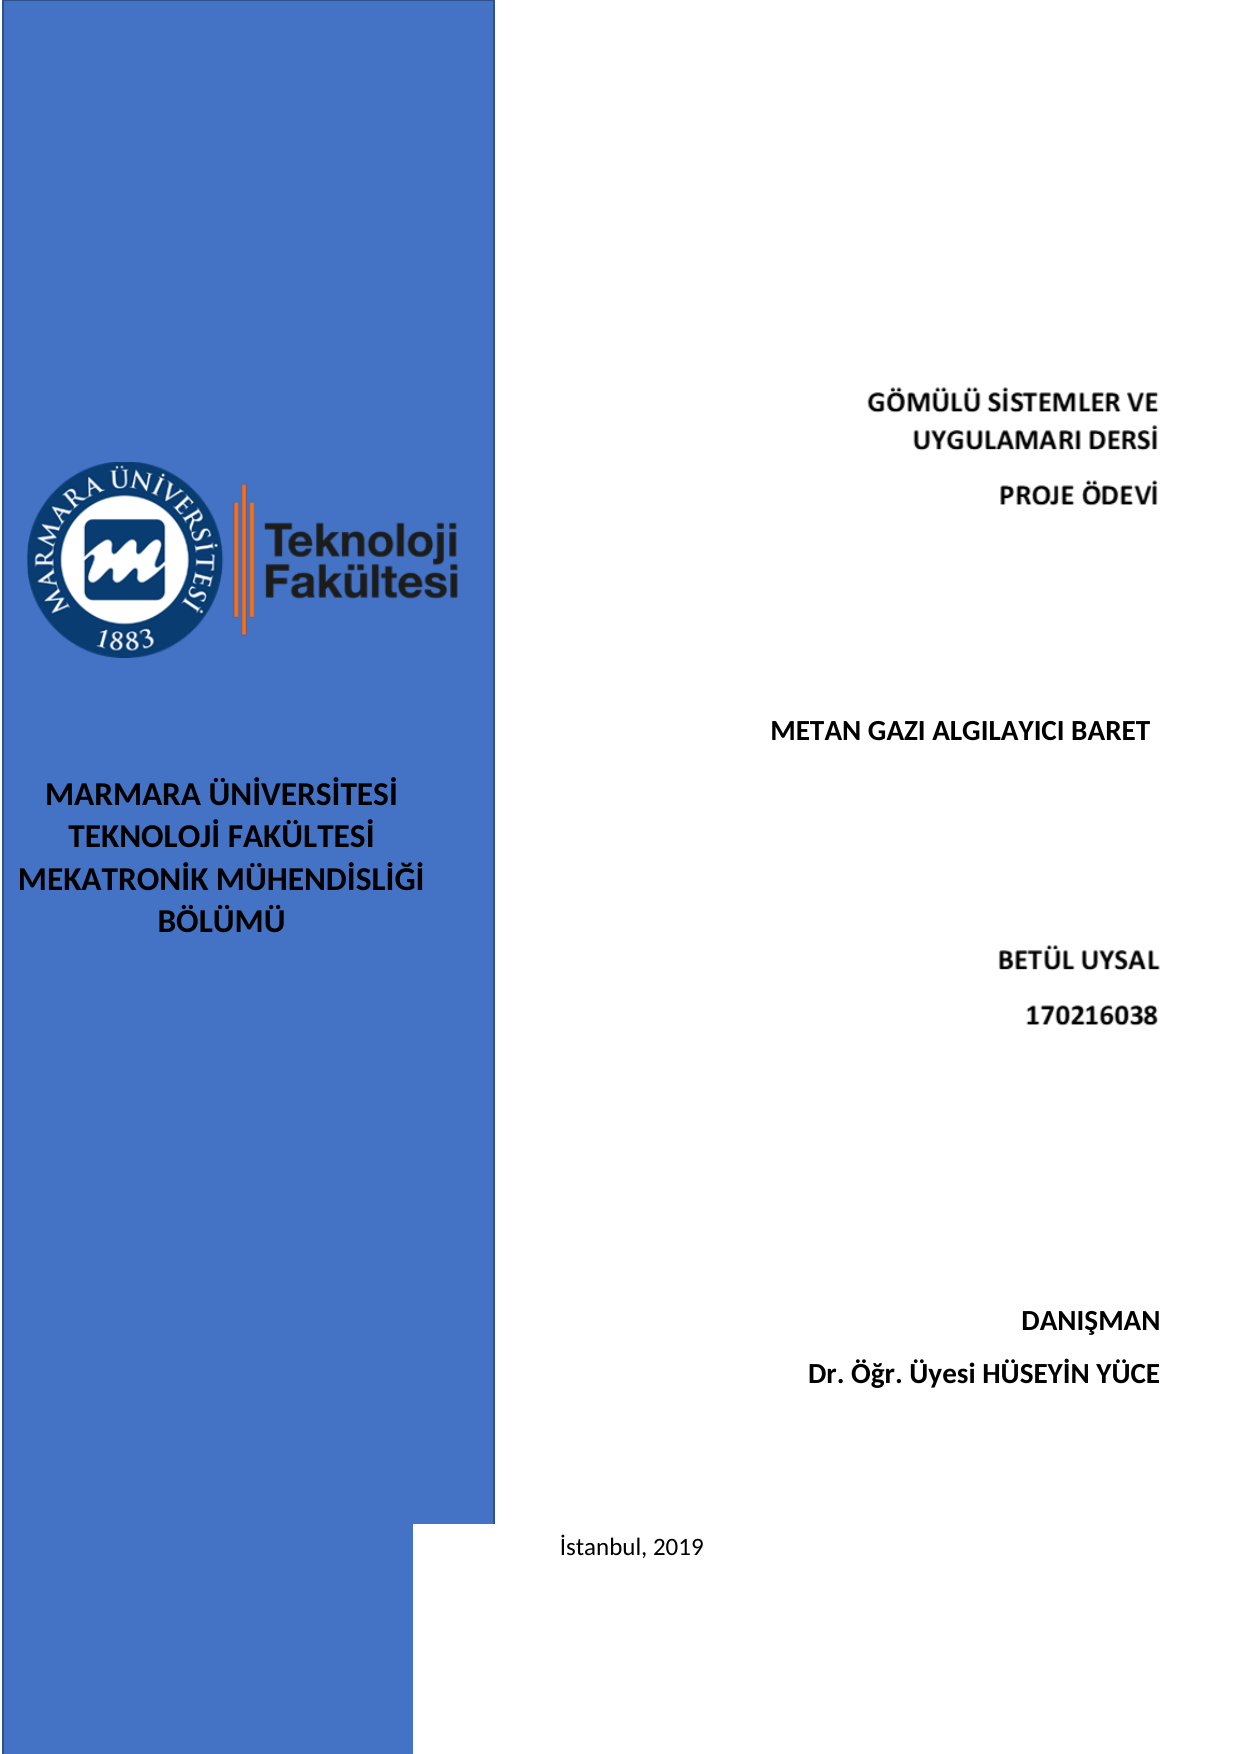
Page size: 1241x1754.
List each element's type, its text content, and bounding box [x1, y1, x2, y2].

text METAN GAZI ALGILAYICI BARET [770, 712, 1178, 747]
text İstanbul, 2019 [428, 1531, 835, 1562]
text Dr. Öğr. Üyesi HÜSEYİN YÜCE [753, 1355, 1160, 1391]
text DANIŞMAN [753, 1302, 1160, 1337]
